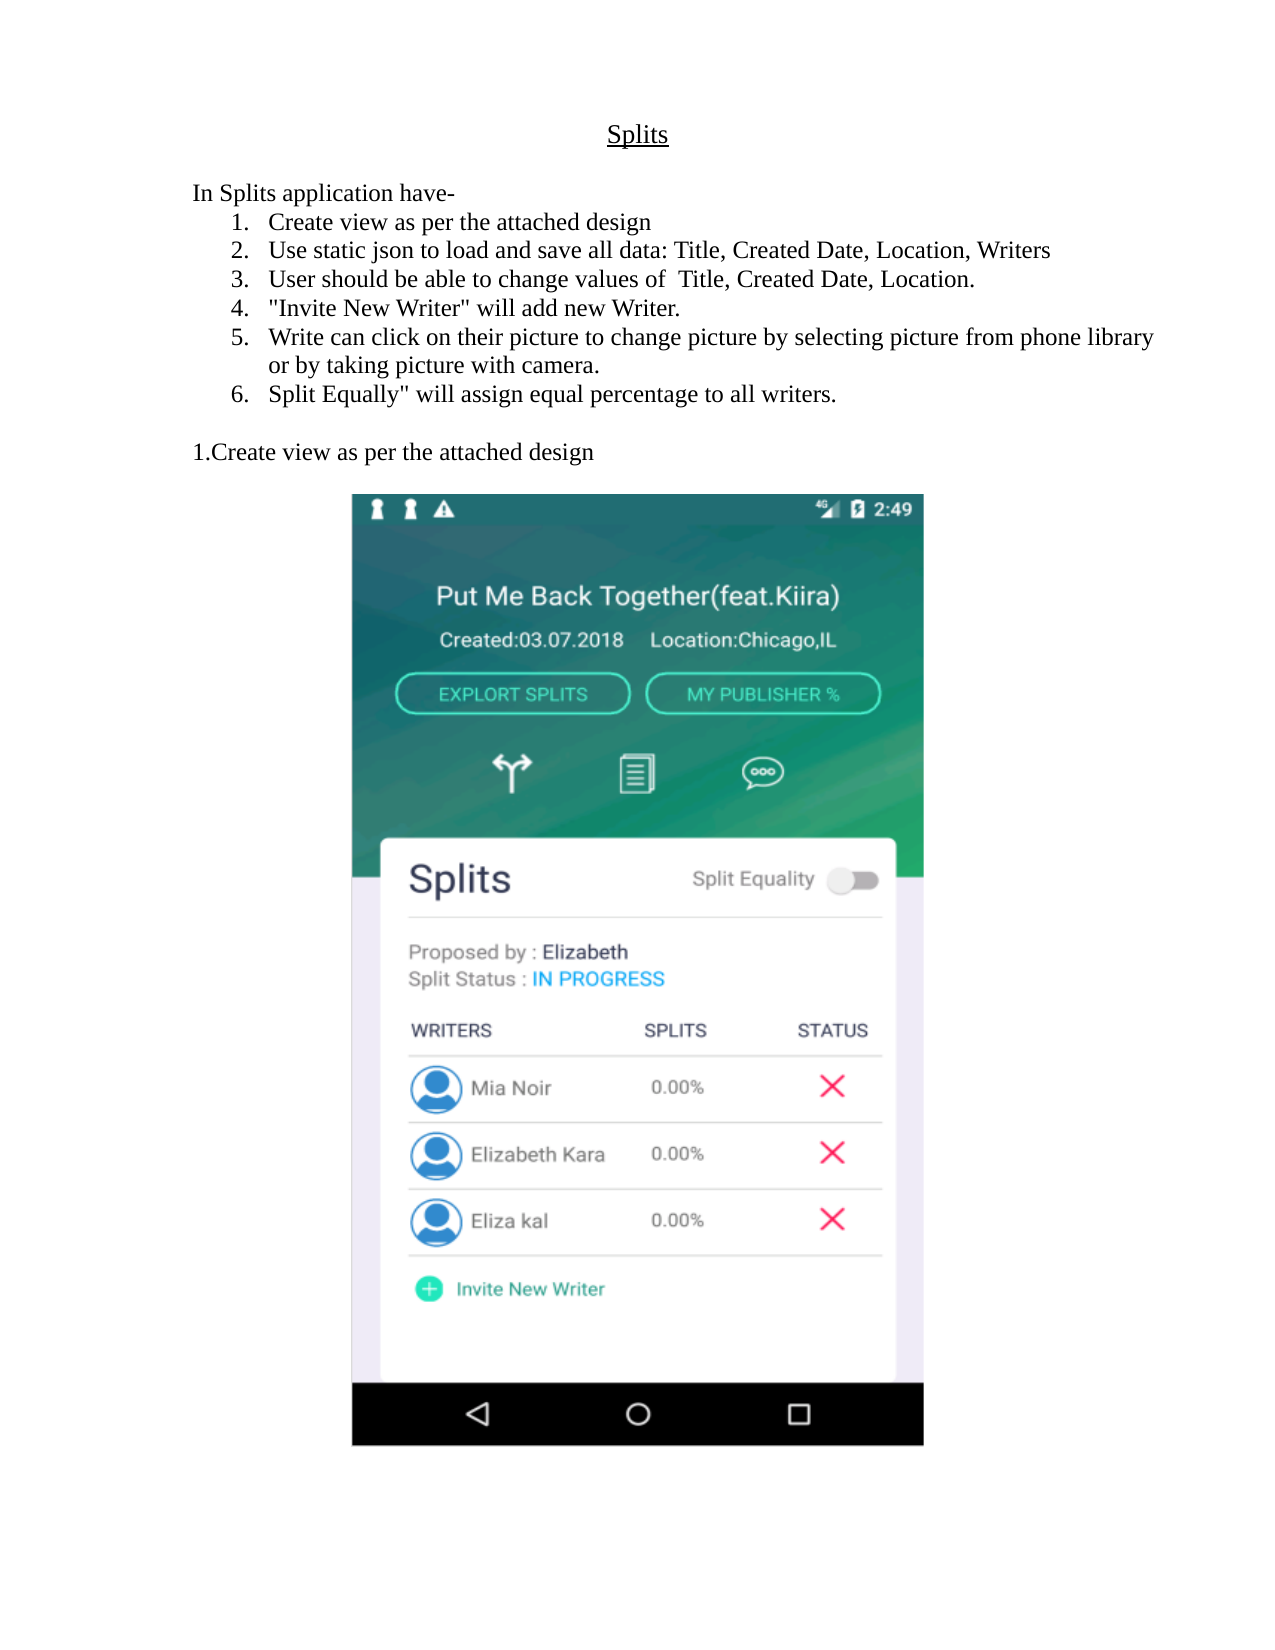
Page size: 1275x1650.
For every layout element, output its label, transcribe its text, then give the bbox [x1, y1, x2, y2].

list Write can click on their picture to change picture by selecting picture from phone library or by taking picture with camera. [231, 322, 1157, 379]
text In Splits application have- [118, 178, 1157, 207]
text Splits [118, 118, 1157, 149]
list "Invite New Writer" will add new Writer. [231, 293, 1157, 322]
list User should be able to change values of Title, Created Date, Location. [231, 264, 1157, 293]
list Split Equally" will assign equal percentage to all writers. [231, 379, 1157, 408]
list Use static json to load and save all data: Title, Created Date, Location, Writers [231, 236, 1157, 264]
text 1.Create view as per the attached design [118, 437, 1157, 466]
list Create view as per the attached design [231, 207, 1157, 236]
picture [351, 494, 924, 1447]
